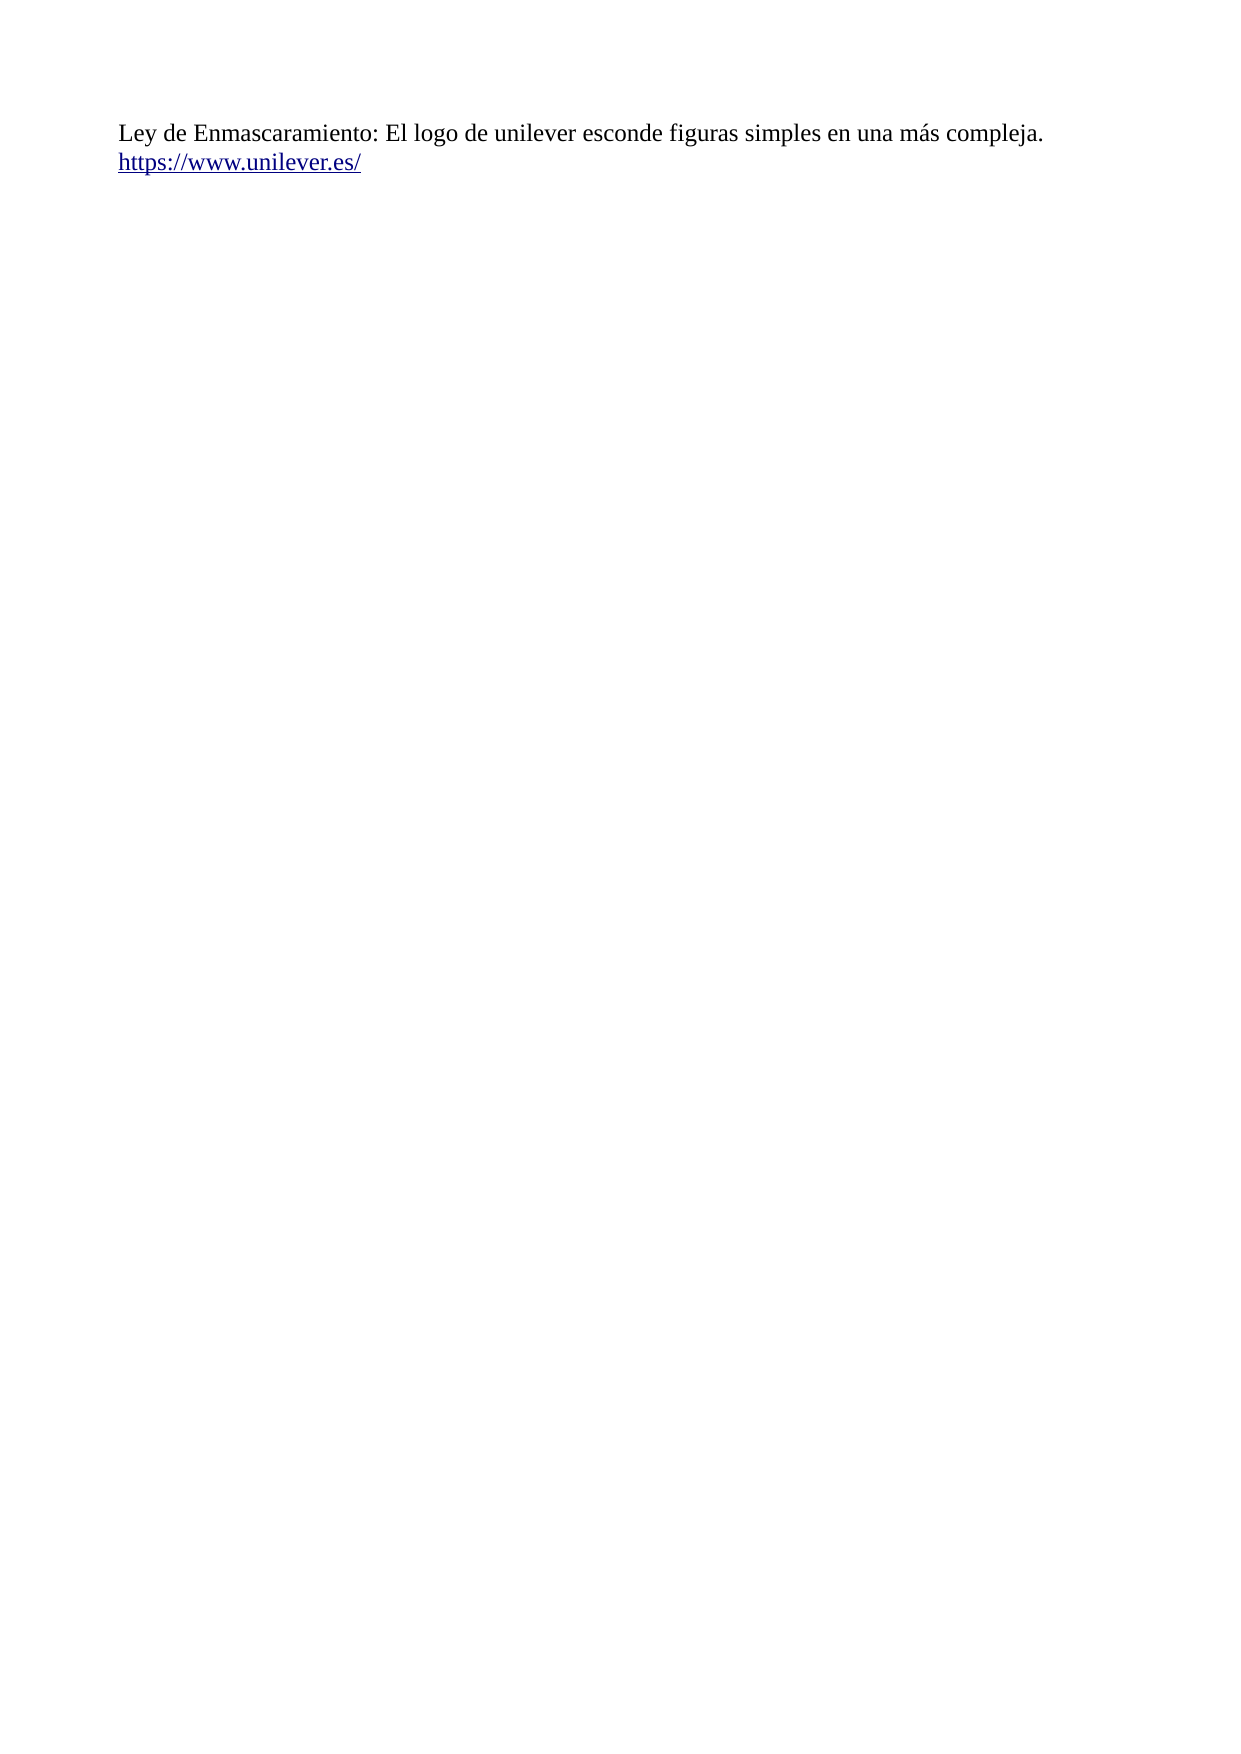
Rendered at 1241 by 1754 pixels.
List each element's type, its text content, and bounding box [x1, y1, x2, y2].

text Ley de Enmascaramiento: El logo de unilever esconde figuras simples en una más compleja. https://www.unilever.es/ [118, 118, 1122, 176]
